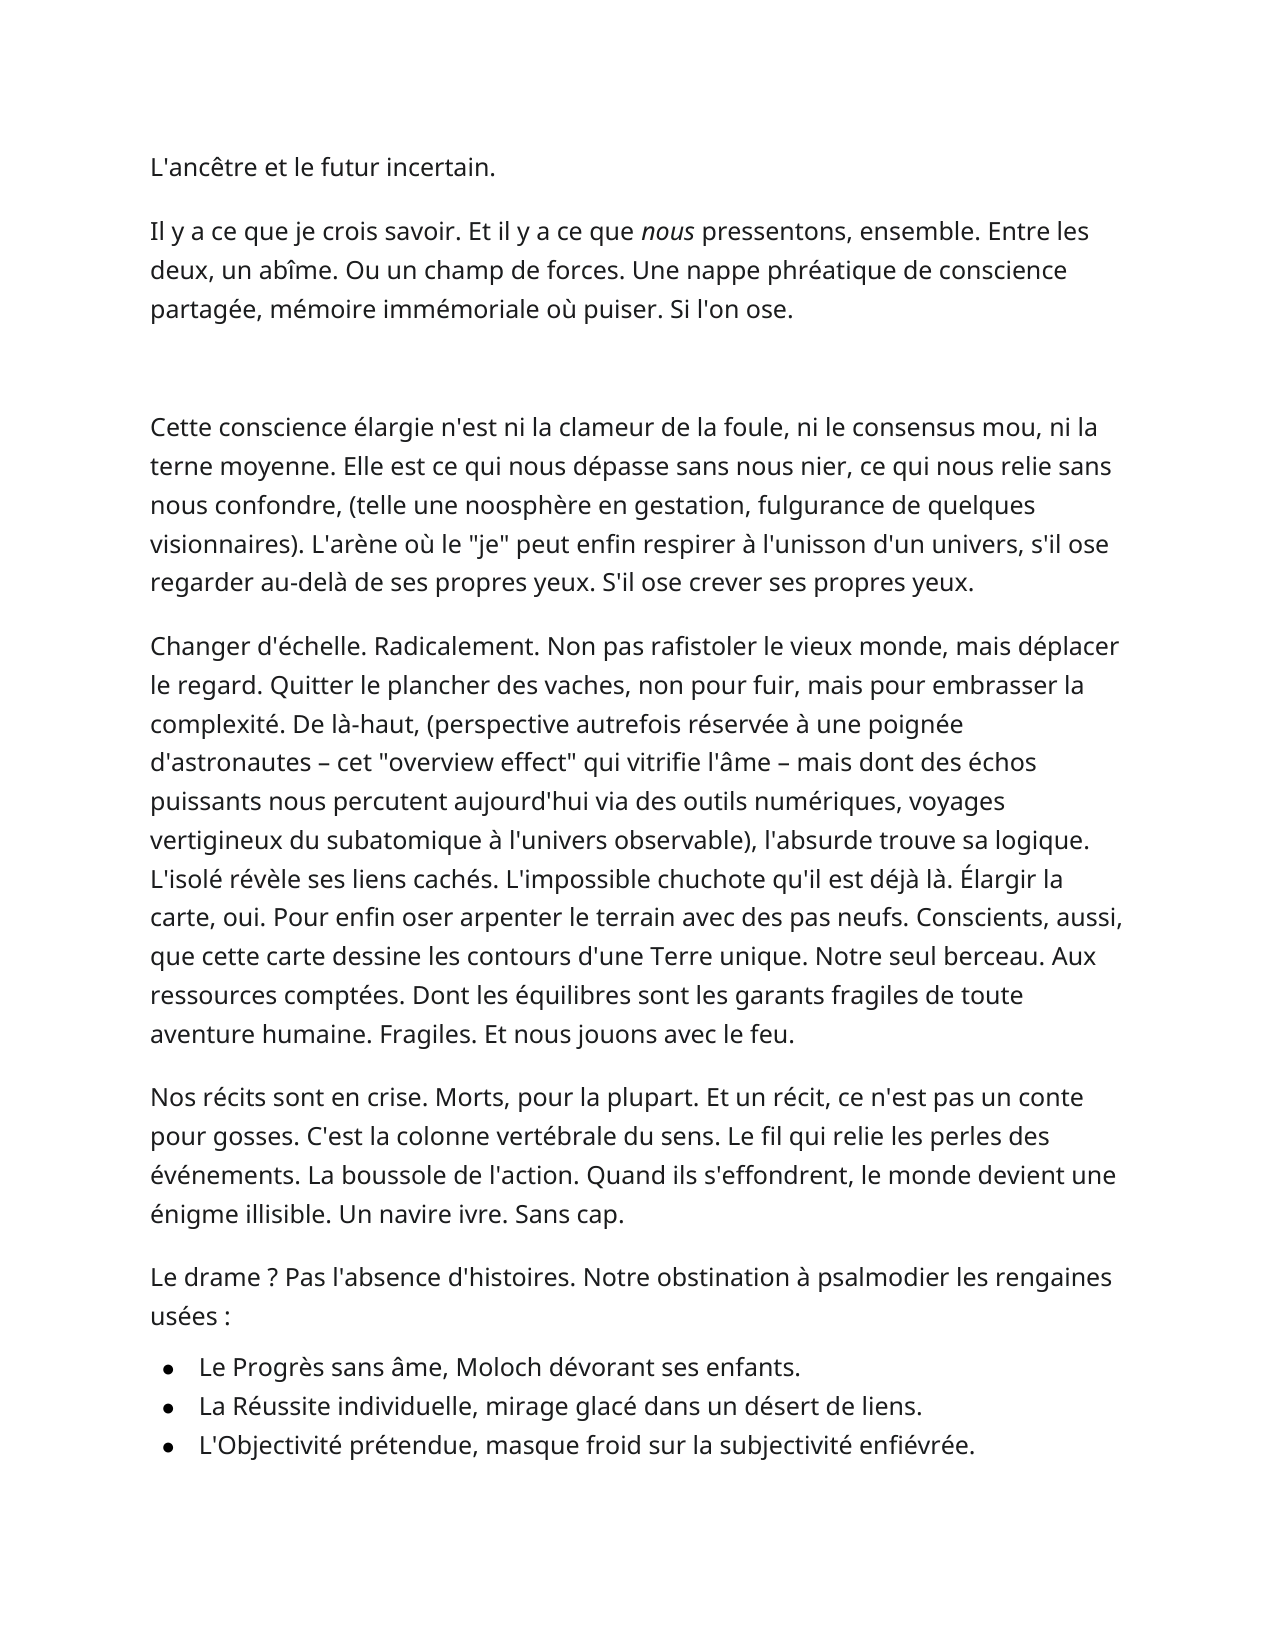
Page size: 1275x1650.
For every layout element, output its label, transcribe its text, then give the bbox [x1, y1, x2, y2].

text Il y a ce que je crois savoir. Et il y a ce que nous pressentons, ensemble. Entre les deux, un abîme. Ou un champ de forces. Une nappe phréatique de conscience partagée, mémoire immémoriale où puiser. Si l'on ose. [150, 214, 1125, 325]
list L'Objectivité prétendue, masque froid sur la subjectivité enfiévrée. [161, 1427, 1125, 1462]
text Nos récits sont en crise. Morts, pour la plupart. Et un récit, ce n'est pas un conte pour gosses. C'est la colonne vertébrale du sens. Le fil qui relie les perles des événements. La boussole de l'action. Quand ils s'effondrent, le monde devient une énigme illisible. Un navire ivre. Sans cap. [150, 1080, 1125, 1230]
text Changer d'échelle. Radicalement. Non pas rafistoler le vieux monde, mais déplacer le regard. Quitter le plancher des vaches, non pour fuir, mais pour embrasser la complexité. De là-haut, (perspective autrefois réservée à une poignée d'astronautes – cet "overview effect" qui vitrifie l'âme – mais dont des échos puissants nous percutent aujourd'hui via des outils numériques, voyages vertigineux du subatomique à l'univers observable), l'absurde trouve sa logique. L'isolé révèle ses liens cachés. L'impossible chuchote qu'il est déjà là. Élargir la carte, oui. Pour enfin oser arpenter le terrain avec des pas neufs. Conscients, aussi, que cette carte dessine les contours d'une Terre unique. Notre seul berceau. Aux ressources comptées. Dont les équilibres sont les garants fragiles de toute aventure humaine. Fragiles. Et nous jouons avec le feu. [150, 629, 1125, 1050]
text Le drame ? Pas l'absence d'histoires. Notre obstination à psalmodier les rengaines usées : [150, 1260, 1125, 1333]
text Cette conscience élargie n'est ni la clameur de la foule, ni le consensus mou, ni la terne moyenne. Elle est ce qui nous dépasse sans nous nier, ce qui nous relie sans nous confondre, (telle une noosphère en gestation, fulgurance de quelques visionnaires). L'arène où le "je" peut enfin respirer à l'unisson d'un univers, s'il ose regarder au-delà de ses propres yeux. S'il ose crever ses propres yeux. [150, 410, 1125, 599]
list Le Progrès sans âme, Moloch dévorant ses enfants. [161, 1350, 1125, 1384]
list La Réussite individuelle, mirage glacé dans un désert de liens. [161, 1389, 1125, 1423]
text L'ancêtre et le futur incertain. [150, 150, 1125, 184]
